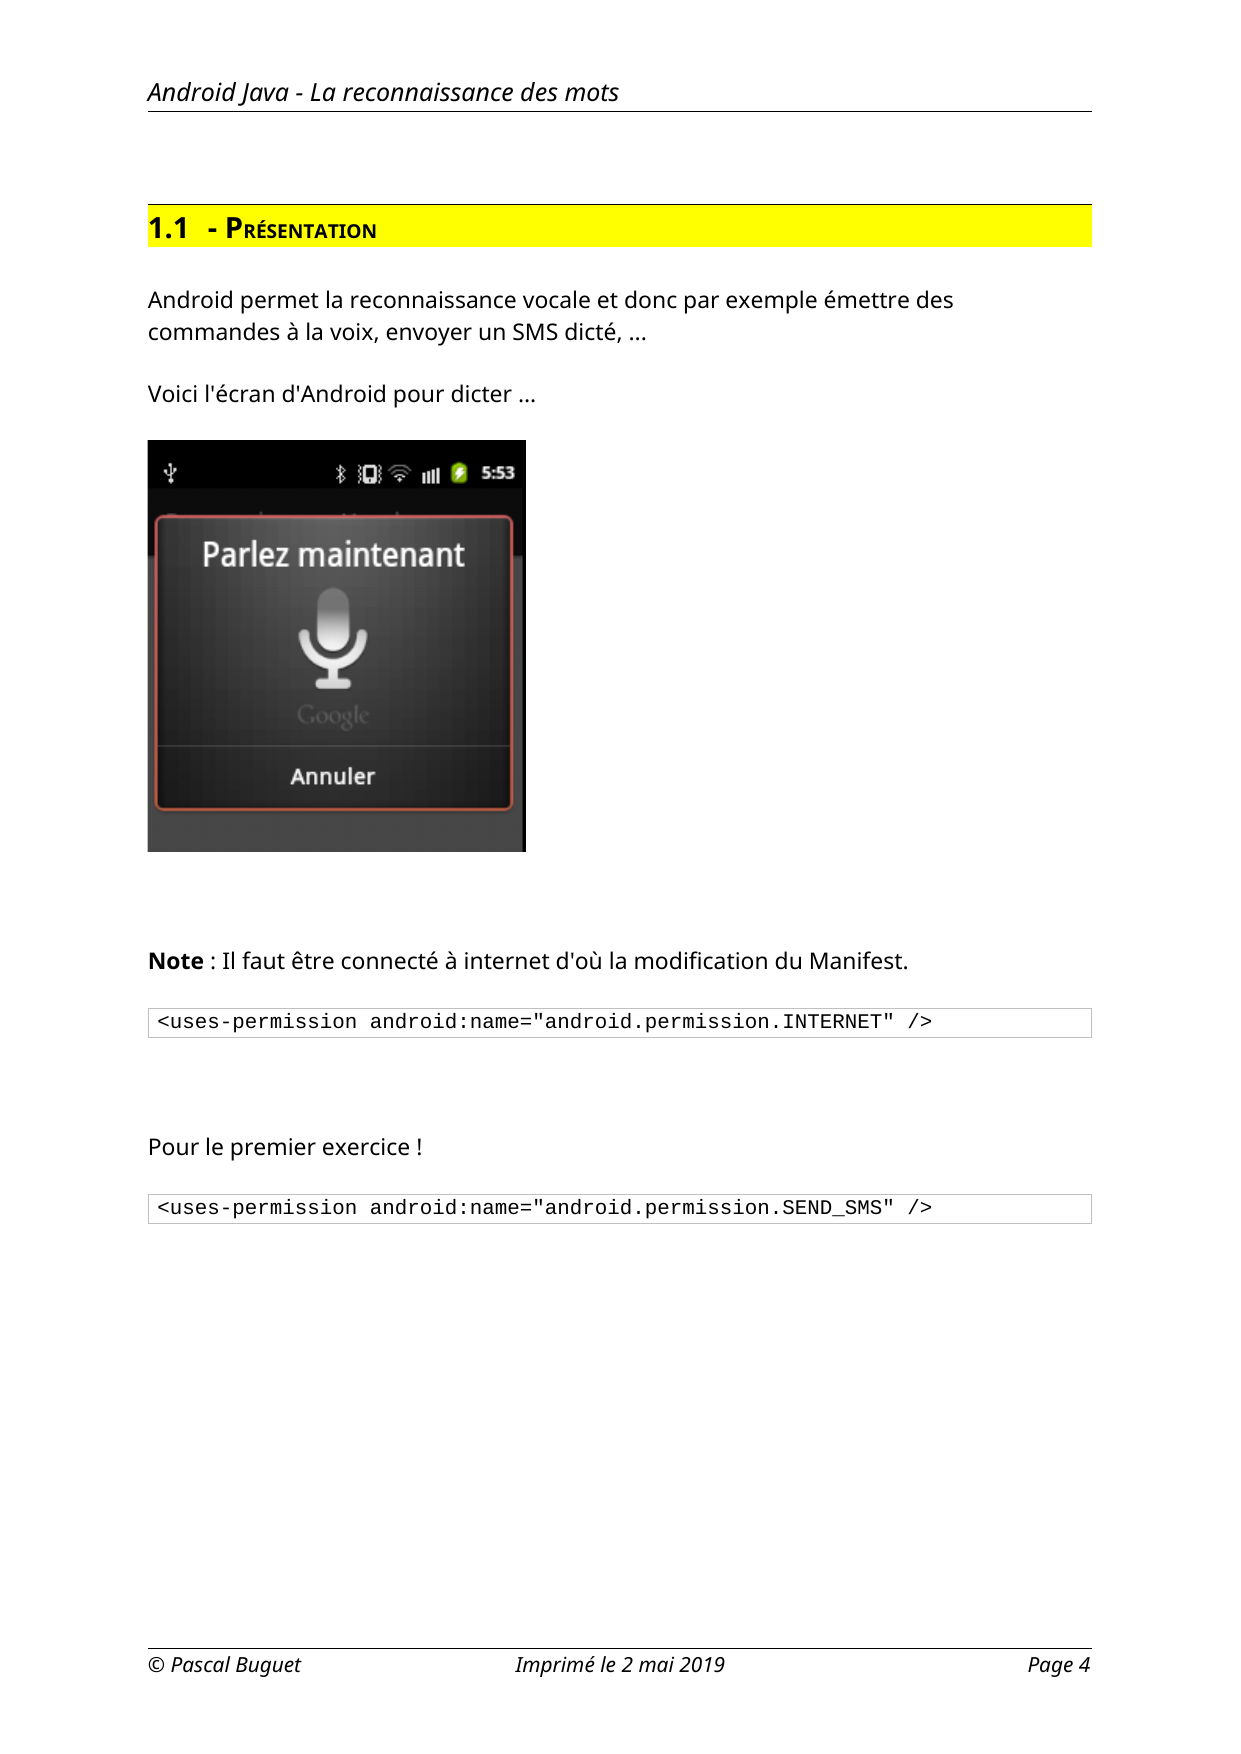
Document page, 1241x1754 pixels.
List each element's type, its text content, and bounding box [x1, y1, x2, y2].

text Android permet la reconnaissance vocale et donc par exemple émettre des commandes à la voix, envoyer un SMS dicté, ... [148, 284, 1092, 347]
picture [147, 440, 526, 852]
subtitle - Présentation [148, 205, 1092, 247]
text Pour le premier exercice ! [148, 1131, 1092, 1163]
text Note : Il faut être connecté à internet d'où la modification du Manifest. [148, 945, 1092, 976]
text Voici l'écran d'Android pour dicter … [148, 378, 1092, 409]
text <uses-permission android:name="android.permission.INTERNET" /> [149, 1009, 1091, 1037]
text <uses-permission android:name="android.permission.SEND_SMS" /> [149, 1195, 1091, 1223]
